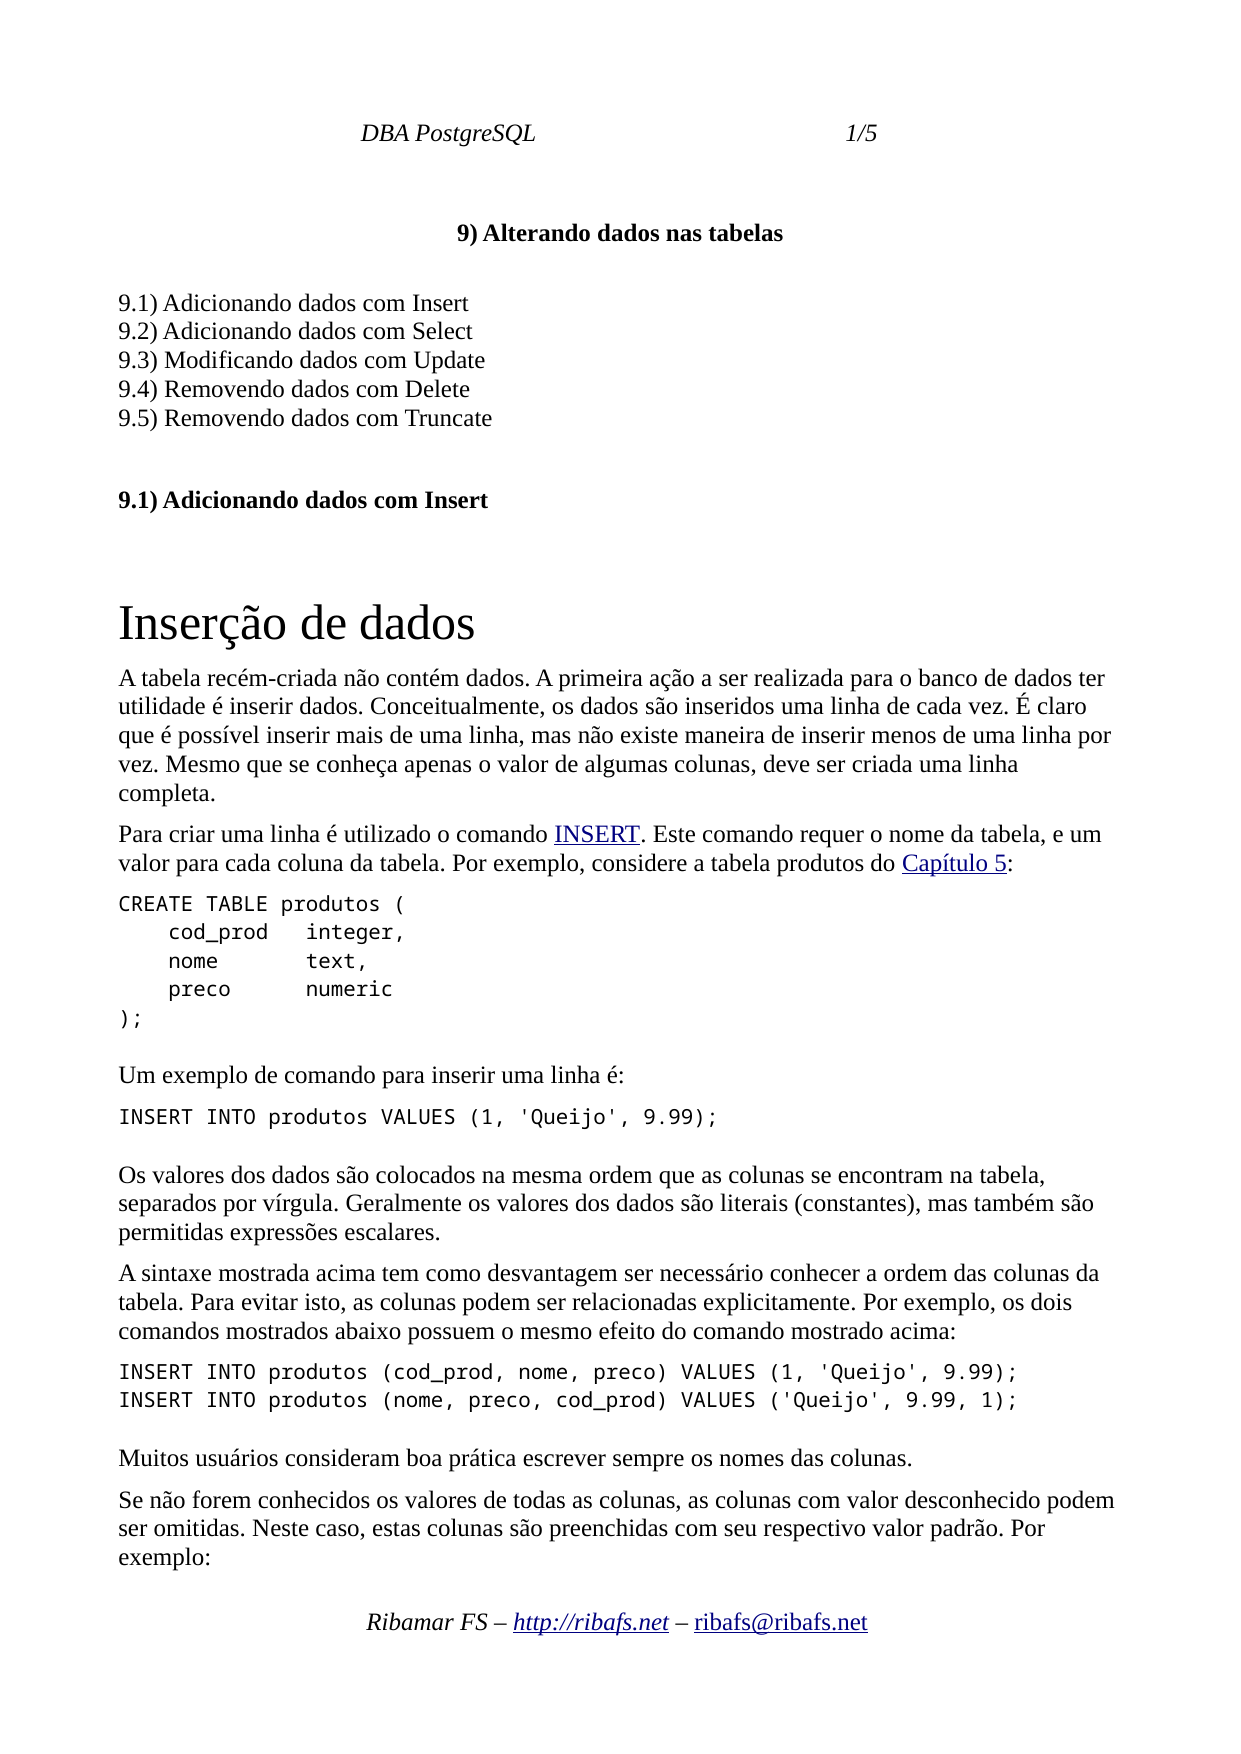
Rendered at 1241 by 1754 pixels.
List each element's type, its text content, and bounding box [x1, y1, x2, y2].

text Muitos usuários consideram boa prática escrever sempre os nomes das colunas. [118, 1443, 1122, 1472]
text A sintaxe mostrada acima tem como desvantagem ser necessário conhecer a ordem das colunas da tabela. Para evitar isto, as colunas podem ser relacionadas explicitamente. Por exemplo, os dois comandos mostrados abaixo possuem o mesmo efeito do comando mostrado acima: [118, 1258, 1122, 1345]
text nome text, [118, 946, 1122, 974]
text A tabela recém-criada não contém dados. A primeira ação a ser realizada para o banco de dados ter utilidade é inserir dados. Conceitualmente, os dados são inseridos uma linha de cada vez. É claro que é possível inserir mais de uma linha, mas não existe maneira de inserir menos de uma linha por vez. Mesmo que se conheça apenas o valor de algumas colunas, deve ser criada uma linha completa. [118, 663, 1122, 806]
text ); [118, 1003, 1122, 1031]
text Para criar uma linha é utilizado o comando INSERT. Este comando requer o nome da tabela, e um valor para cada coluna da tabela. Por exemplo, considere a tabela produtos do Capítulo 5: [118, 819, 1122, 876]
text 9.1) Adicionando dados com Insert 9.2) Adicionando dados com Select 9.3) Modificando dados com Update 9.4) Removendo dados com Delete 9.5) Removendo dados com Truncate [118, 288, 1122, 431]
text 9.1) Adicionando dados com Insert [118, 485, 1122, 514]
text Se não forem conhecidos os valores de todas as colunas, as colunas com valor desconhecido podem ser omitidas. Neste caso, estas colunas são preenchidas com seu respectivo valor padrão. Por exemplo: [118, 1485, 1122, 1571]
text INSERT INTO produtos (cod_prod, nome, preco) VALUES (1, 'Queijo', 9.99); [118, 1357, 1122, 1386]
text cod_prod integer, [118, 917, 1122, 946]
text INSERT INTO produtos (nome, preco, cod_prod) VALUES ('Queijo', 9.99, 1); [118, 1386, 1122, 1414]
text CREATE TABLE produtos ( [118, 889, 1122, 917]
subtitle Inserção de dados [118, 593, 1122, 650]
text Os valores dos dados são colocados na mesma ordem que as colunas se encontram na tabela, separados por vírgula. Geralmente os valores dos dados são literais (constantes), mas também são permitidas expressões escalares. [118, 1160, 1122, 1246]
text Um exemplo de comando para inserir uma linha é: [118, 1061, 1122, 1089]
text 9) Alterando dados nas tabelas [118, 218, 1122, 275]
text preco numeric [118, 974, 1122, 1003]
text INSERT INTO produtos VALUES (1, 'Queijo', 9.99); [118, 1102, 1122, 1130]
